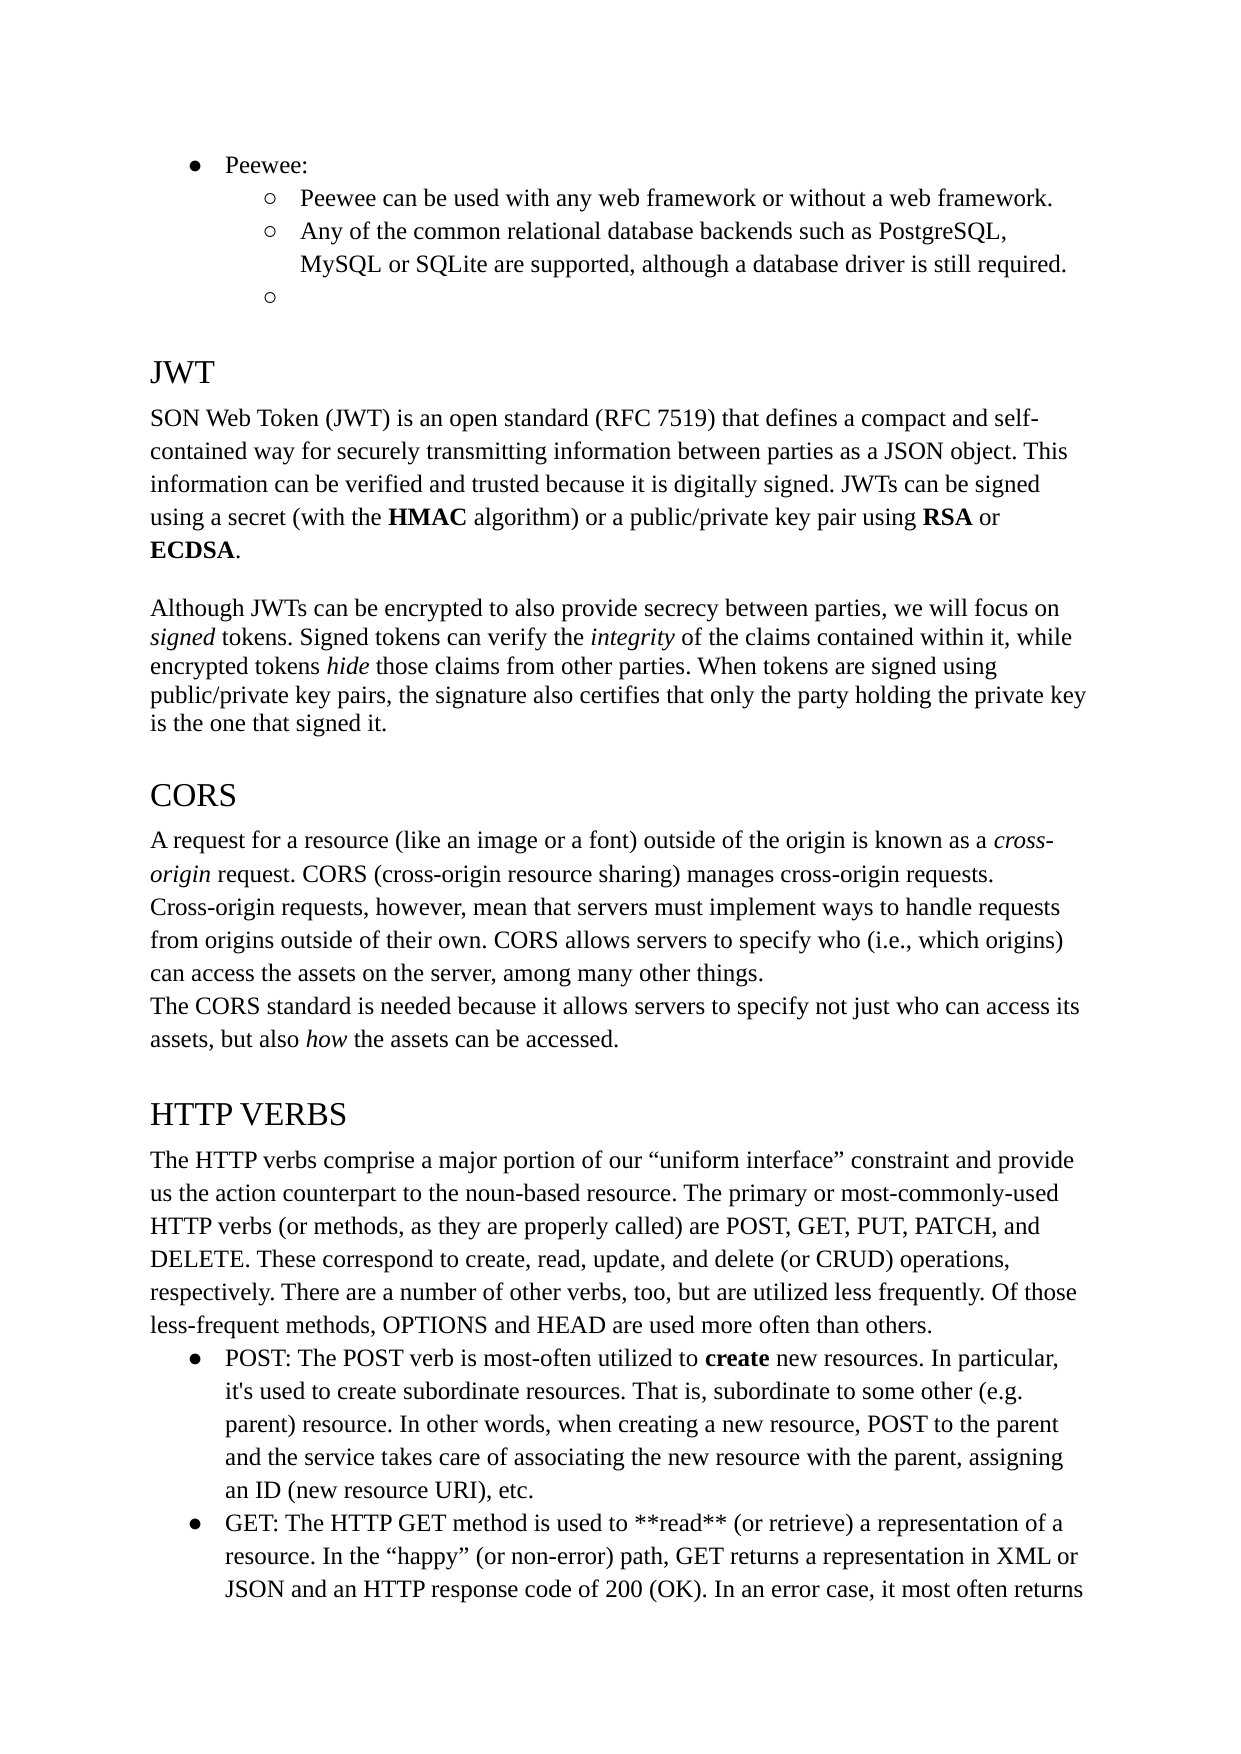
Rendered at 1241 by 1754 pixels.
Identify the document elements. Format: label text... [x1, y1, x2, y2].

subtitle JWT [150, 353, 1090, 391]
list GET: The HTTP GET method is used to **read** (or retrieve) a representation of a resource. In the “happy” (or non-error) path, GET returns a representation in XML or JSON and an HTTP response code of 200 (OK). In an error case, it most often returns [187, 1508, 1090, 1603]
subtitle HTTP VERBS [150, 1094, 1090, 1133]
text The HTTP verbs comprise a major portion of our “uniform interface” constraint and provide us the action counterpart to the noun-based resource. The primary or most-commonly-used HTTP verbs (or methods, as they are properly called) are POST, GET, PUT, PATCH, and DELETE. These correspond to create, read, update, and delete (or CRUD) operations, respectively. There are a number of other verbs, too, but are utilized less frequently. Of those less-frequent methods, OPTIONS and HEAD are used more often than others. [150, 1145, 1090, 1339]
text The CORS standard is needed because it allows servers to specify not just who can access its assets, but also how the assets can be accessed. [150, 991, 1090, 1052]
list Peewee: [187, 150, 1090, 179]
text Although JWTs can be encrypted to also provide secrecy between parties, we will focus on signed tokens. Signed tokens can verify the integrity of the claims contained within it, while encrypted tokens hide those claims from other parties. When tokens are signed using public/private key pairs, the signature also certifies that only the party holding the private key is the one that signed it. [150, 593, 1090, 737]
text SON Web Token (JWT) is an open standard (RFC 7519) that defines a compact and self-contained way for securely transmitting information between parties as a JSON object. This information can be verified and trusted because it is digitally signed. JWTs can be signed using a secret (with the HMAC algorithm) or a public/private key pair using RSA or ECDSA. [150, 403, 1090, 564]
list Any of the common relational database backends such as PostgreSQL, MySQL or SQLite are supported, although a database driver is still required. [262, 216, 1090, 278]
list Peewee can be used with any web framework or without a web framework. [262, 183, 1090, 212]
text A request for a resource (like an image or a font) outside of the origin is known as a cross-origin request. CORS (cross-origin resource sharing) manages cross-origin requests. [150, 826, 1090, 887]
subtitle CORS [150, 775, 1090, 813]
text Cross-origin requests, however, mean that servers must implement ways to handle requests from origins outside of their own. CORS allows servers to specify who (i.e., which origins) can access the assets on the server, among many other things. [150, 892, 1090, 986]
list POST: The POST verb is most-often utilized to create new resources. In particular, it's used to create subordinate resources. That is, subordinate to some other (e.g. parent) resource. In other words, when creating a new resource, POST to the parent and the service takes care of associating the new resource with the parent, assigning an ID (new resource URI), etc. [187, 1343, 1090, 1504]
